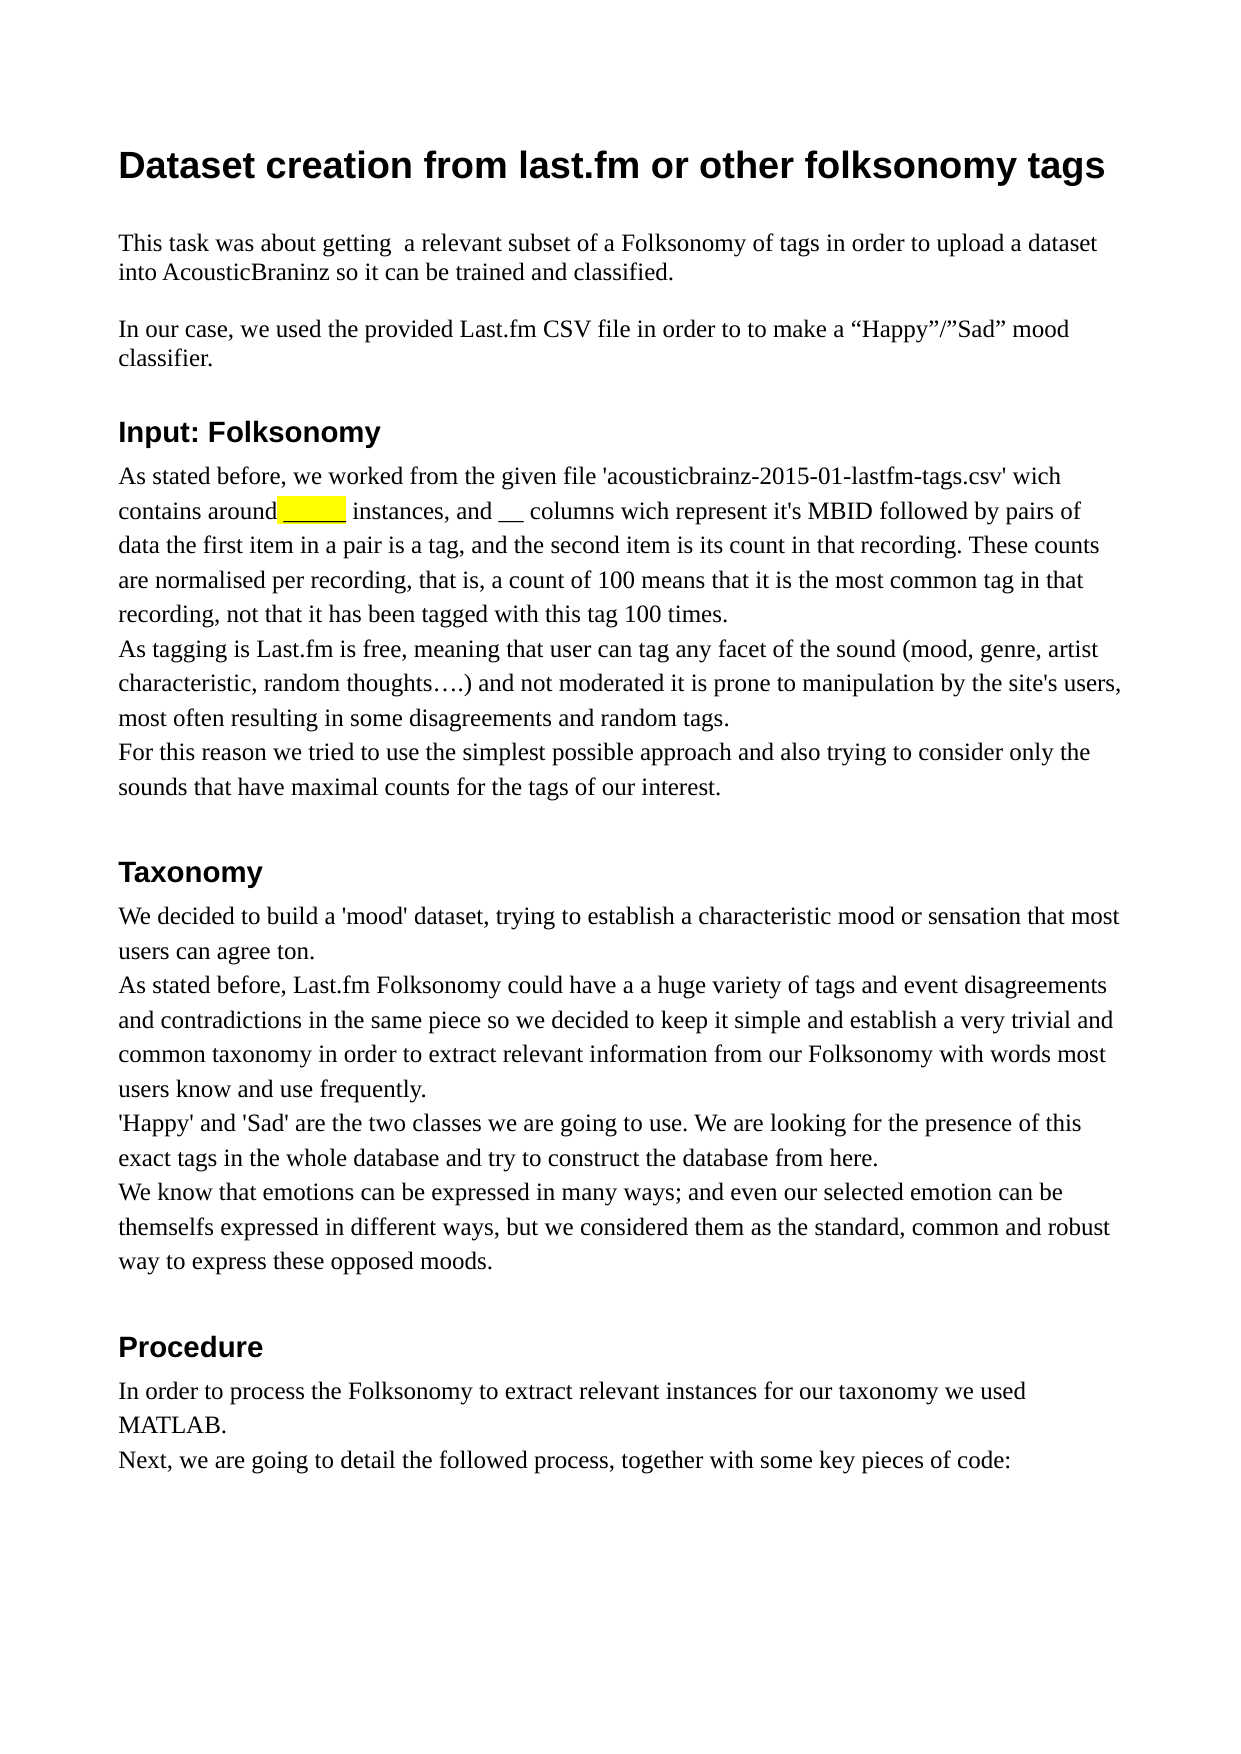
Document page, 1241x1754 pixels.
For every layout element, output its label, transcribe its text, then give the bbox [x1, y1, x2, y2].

text In order to process the Folksonomy to extract relevant instances for our taxonomy we used MATLAB. [118, 1376, 1122, 1439]
text We decided to build a 'mood' dataset, trying to establish a characteristic mood or sensation that most users can agree ton. [118, 901, 1122, 965]
text In our case, we used the provided Last.fm CSV file in order to to make a “Happy”/”Sad” mood classifier. [118, 314, 1122, 372]
text We know that emotions can be expressed in many ways; and even our selected emotion can be themselfs expressed in different ways, but we considered them as the standard, common and robust way to express these opposed moods. [118, 1177, 1122, 1275]
text As tagging is Last.fm is free, meaning that user can tag any facet of the sound (mood, genre, artist characteristic, random thoughts….) and not moderated it is prone to manipulation by the site's users, most often resulting in some disagreements and random tags. [118, 634, 1122, 731]
text This task was about getting a relevant subset of a Folksonomy of tags in order to upload a dataset into AcousticBraninz so it can be trained and classified. [118, 228, 1122, 286]
text As stated before, we worked from the given file 'acousticbrainz-2015-01-lastfm-tags.csv' wich contains around _____ instances, and __ columns wich represent it's MBID followed by pairs of data the first item in a pair is a tag, and the second item is its count in that recording. These counts are normalised per recording, that is, a count of 100 means that it is the most common tag in that recording, not that it has been tagged with this tag 100 times. [118, 461, 1122, 628]
text As stated before, Last.fm Folksonomy could have a a huge variety of tags and event disagreements and contradictions in the same piece so we decided to keep it simple and establish a very trivial and common taxonomy in order to extract relevant information from our Folksonomy with words most users know and use frequently. [118, 970, 1122, 1103]
text For this reason we tried to use the simplest possible approach and also trying to consider only the sounds that have maximal counts for the tags of our interest. [118, 737, 1122, 800]
subtitle Dataset creation from last.fm or other folksonomy tags [118, 143, 1122, 187]
subtitle Procedure [118, 1330, 1122, 1363]
subtitle Input: Folksonomy [118, 415, 1122, 449]
subtitle Taxonomy [118, 855, 1122, 889]
text Next, we are going to detail the followed process, together with some key pieces of code: [118, 1445, 1122, 1474]
text 'Happy' and 'Sad' are the two classes we are going to use. We are looking for the presence of this exact tags in the whole database and try to construct the database from here. [118, 1108, 1122, 1172]
